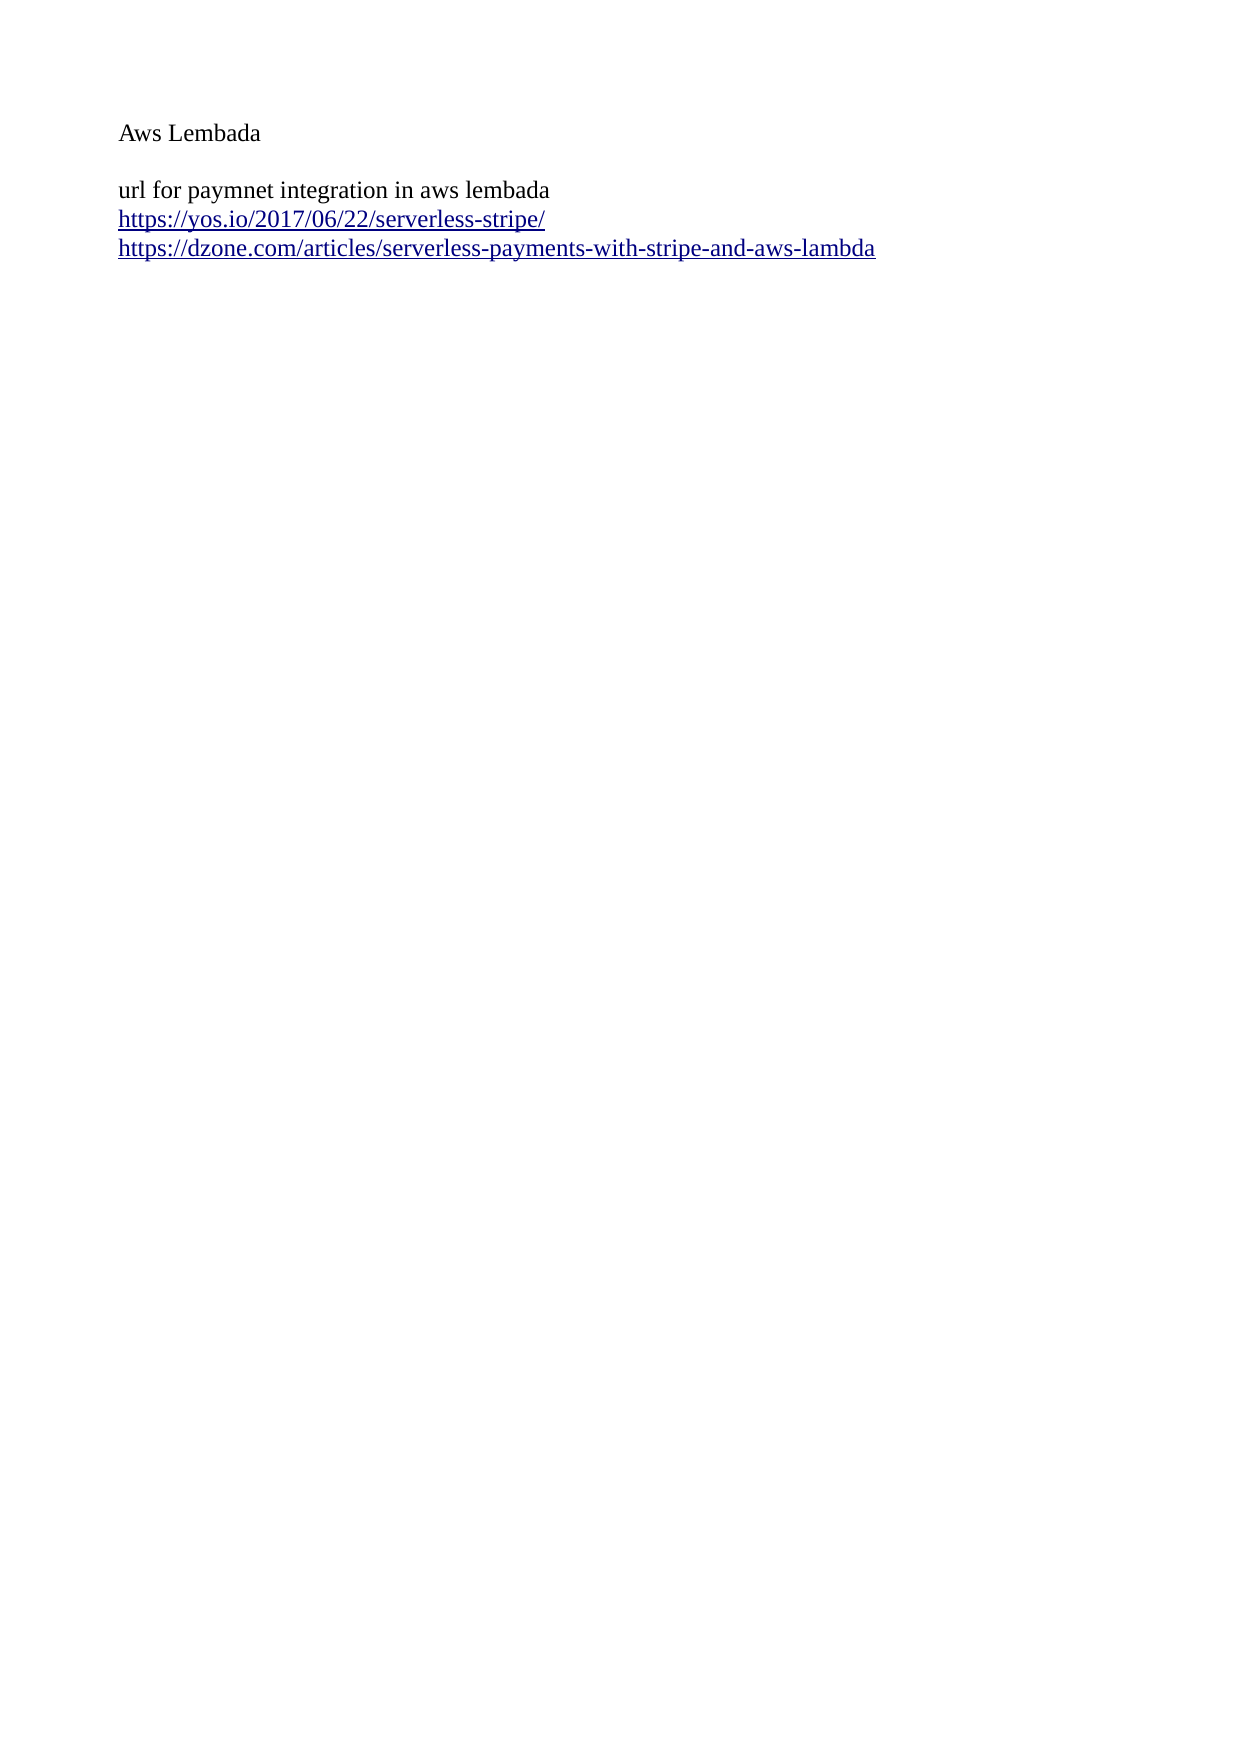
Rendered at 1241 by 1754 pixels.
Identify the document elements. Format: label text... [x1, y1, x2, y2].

text https://dzone.com/articles/serverless-payments-with-stripe-and-aws-lambda [118, 233, 1122, 262]
text https://yos.io/2017/06/22/serverless-stripe/ [118, 204, 1122, 233]
text url for paymnet integration in aws lembada [118, 176, 1122, 204]
text Aws Lembada [118, 118, 1122, 147]
